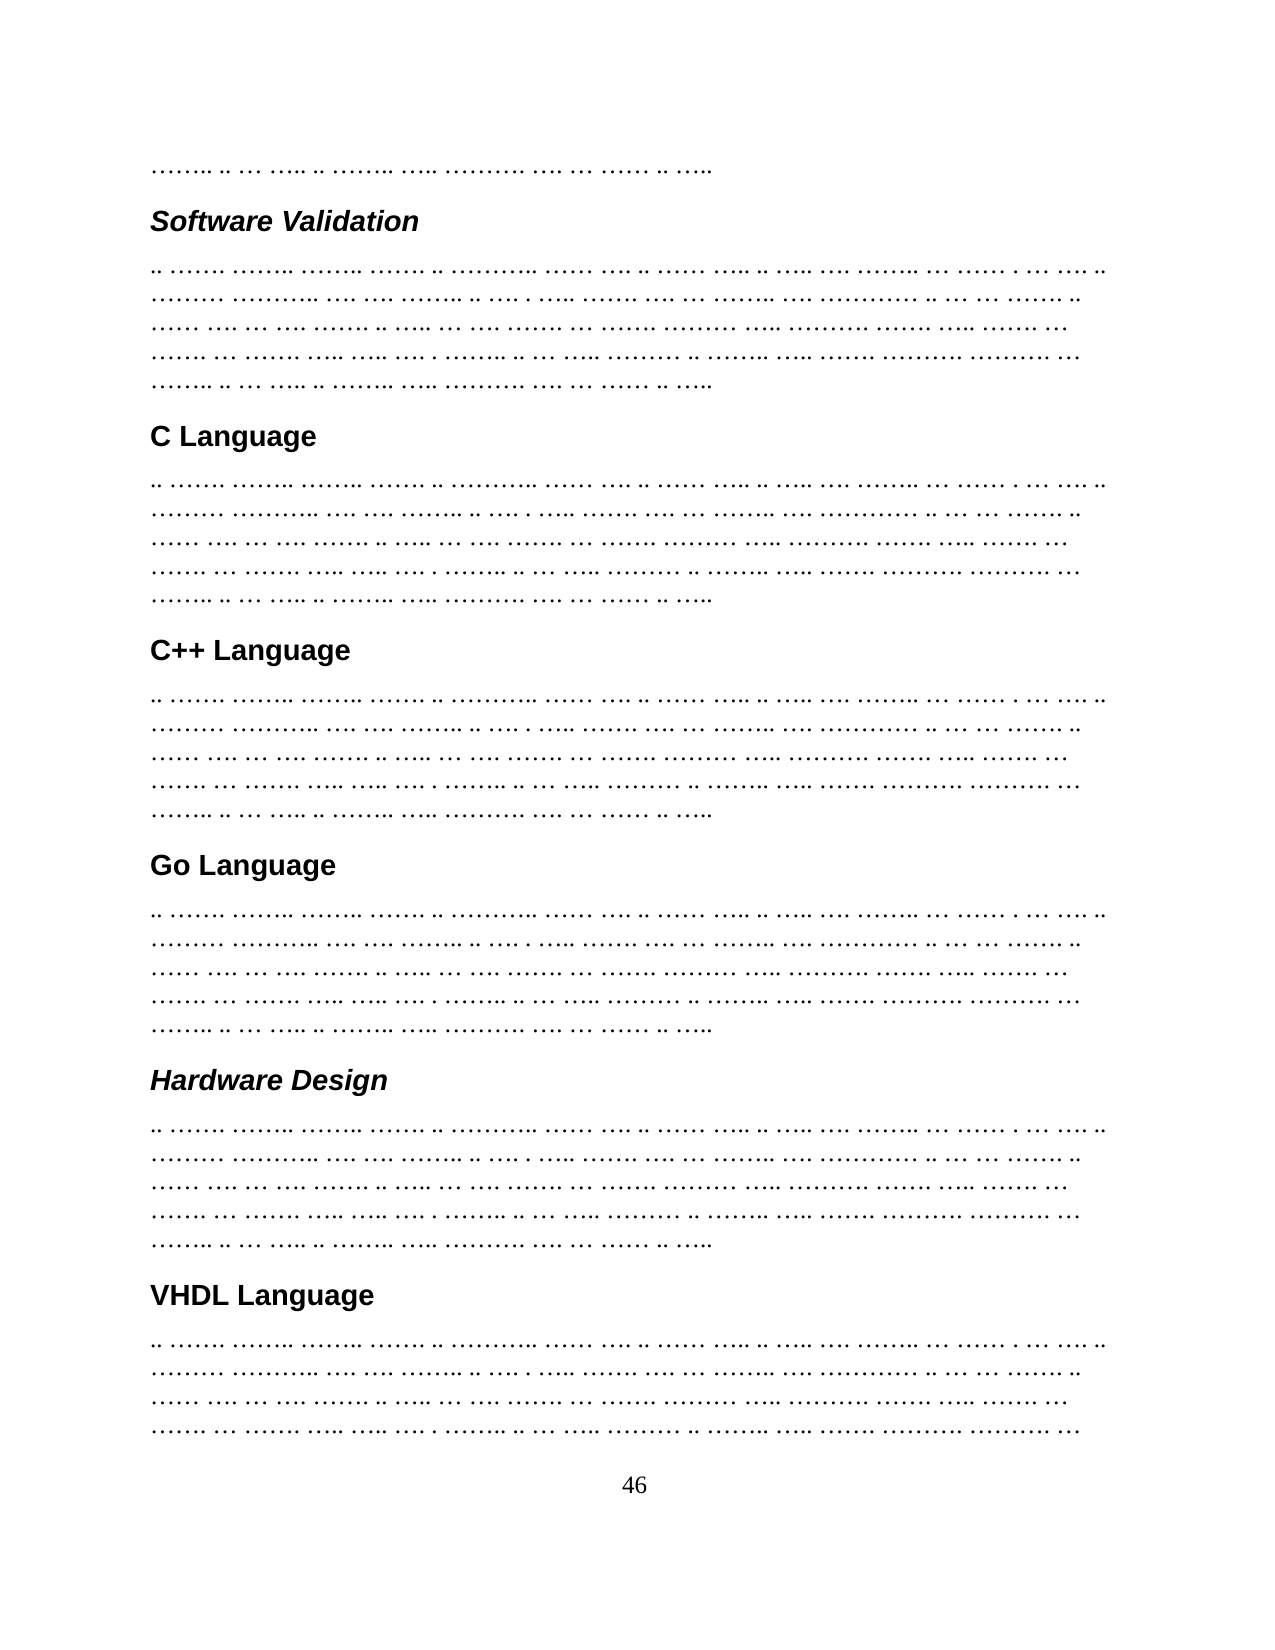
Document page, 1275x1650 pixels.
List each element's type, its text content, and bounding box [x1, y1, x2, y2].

text .. ……. …….. …….. ……. .. ……….. …… …. .. …… ….. .. ….. …. …….. … …… . … …. .. ……… ……….. …. …. …….. .. …. . ….. ……. …. … …….. …. ………… .. … … ……. .. …… …. … …. ……. .. ….. … …. ……. … ……. ……… ….. ………. ……. ….. ……. … ……. … ……. ….. ….. …. . …….. .. … ….. ……… .. …….. ….. ……. ………. ………. … …….. .. … ….. .. …….. ….. ………. …. … …… .. ….. [150, 250, 1125, 393]
subtitle C++ Language [150, 633, 1125, 667]
subtitle Software Validation [150, 204, 1125, 237]
subtitle VHDL Language [150, 1278, 1125, 1311]
text .. ……. …….. …….. ……. .. ……….. …… …. .. …… ….. .. ….. …. …….. … …… . … …. .. ……… ……….. …. …. …….. .. …. . ….. ……. …. … …….. …. ………… .. … … ……. .. …… …. … …. ……. .. ….. … …. ……. … ……. ……… ….. ………. ……. ….. ……. … ……. … ……. ….. ….. …. . …….. .. … ….. ……… .. …….. ….. ……. ………. ………. … [150, 1324, 1125, 1439]
text …….. .. … ….. .. …….. ….. ………. …. … …… .. ….. [150, 150, 1125, 179]
subtitle Hardware Design [150, 1063, 1125, 1096]
text .. ……. …….. …….. ……. .. ……….. …… …. .. …… ….. .. ….. …. …….. … …… . … …. .. ……… ……….. …. …. …….. .. …. . ….. ……. …. … …….. …. ………… .. … … ……. .. …… …. … …. ……. .. ….. … …. ……. … ……. ……… ….. ………. ……. ….. ……. … ……. … ……. ….. ….. …. . …….. .. … ….. ……… .. …….. ….. ……. ………. ………. … …….. .. … ….. .. …….. ….. ………. …. … …… .. ….. [150, 464, 1125, 608]
subtitle Go Language [150, 848, 1125, 882]
subtitle C Language [150, 418, 1125, 452]
text .. ……. …….. …….. ……. .. ……….. …… …. .. …… ….. .. ….. …. …….. … …… . … …. .. ……… ……….. …. …. …….. .. …. . ….. ……. …. … …….. …. ………… .. … … ……. .. …… …. … …. ……. .. ….. … …. ……. … ……. ……… ….. ………. ……. ….. ……. … ……. … ……. ….. ….. …. . …….. .. … ….. ……… .. …….. ….. ……. ………. ………. … …….. .. … ….. .. …….. ….. ………. …. … …… .. ….. [150, 679, 1125, 823]
text .. ……. …….. …….. ……. .. ……….. …… …. .. …… ….. .. ….. …. …….. … …… . … …. .. ……… ……….. …. …. …….. .. …. . ….. ……. …. … …….. …. ………… .. … … ……. .. …… …. … …. ……. .. ….. … …. ……. … ……. ……… ….. ………. ……. ….. ……. … ……. … ……. ….. ….. …. . …….. .. … ….. ……… .. …….. ….. ……. ………. ………. … …….. .. … ….. .. …….. ….. ………. …. … …… .. ….. [150, 894, 1125, 1038]
text .. ……. …….. …….. ……. .. ……….. …… …. .. …… ….. .. ….. …. …….. … …… . … …. .. ……… ……….. …. …. …….. .. …. . ….. ……. …. … …….. …. ………… .. … … ……. .. …… …. … …. ……. .. ….. … …. ……. … ……. ……… ….. ………. ……. ….. ……. … ……. … ……. ….. ….. …. . …….. .. … ….. ……… .. …….. ….. ……. ………. ………. … …….. .. … ….. .. …….. ….. ………. …. … …… .. ….. [150, 1109, 1125, 1253]
